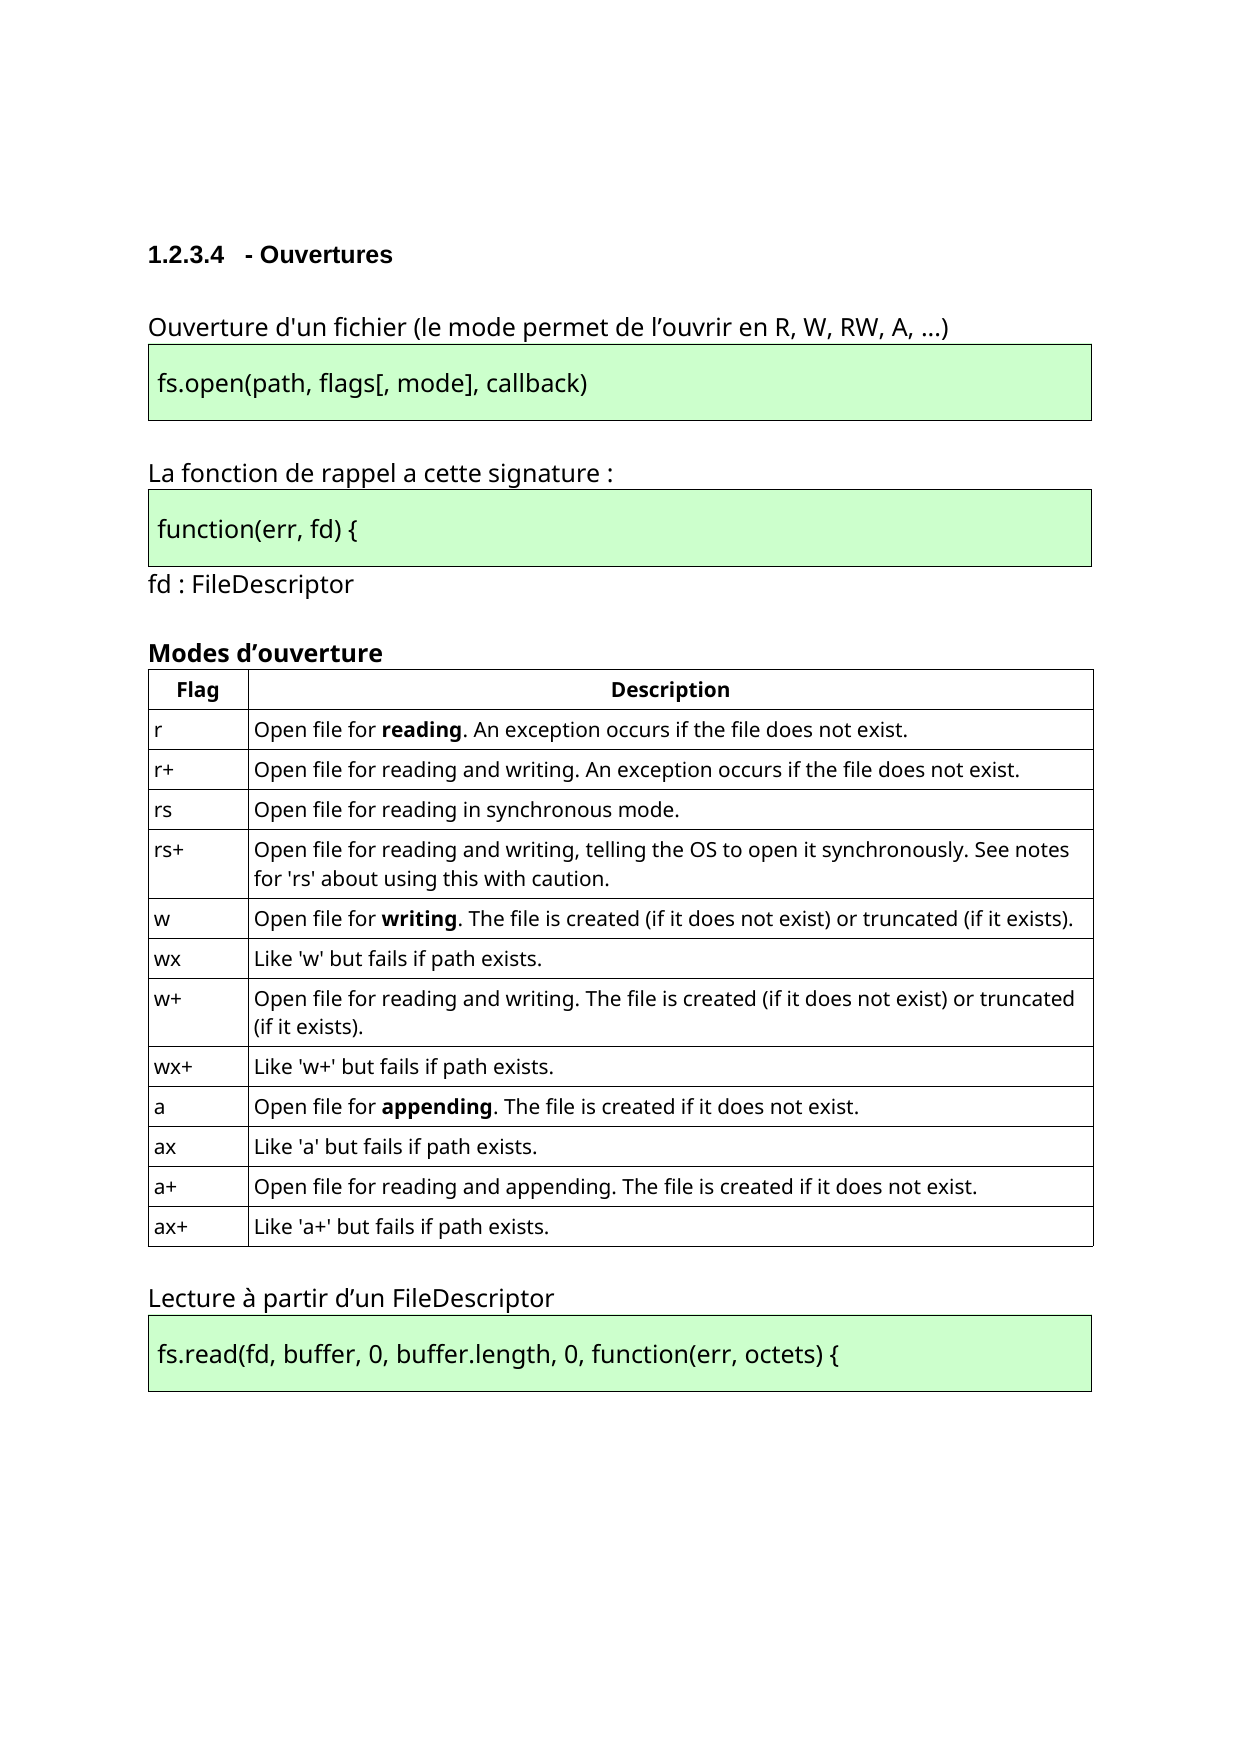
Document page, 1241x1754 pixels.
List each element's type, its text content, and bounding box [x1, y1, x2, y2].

table_cell wx+ [149, 1047, 248, 1086]
text function(err, fd) { [149, 490, 1091, 566]
table_cell ax [149, 1127, 248, 1166]
table_cell r [149, 710, 248, 749]
table_cell Open file for reading and writing. An exception occurs if the file does not exist. [249, 750, 1093, 789]
table_cell Open file for reading and writing. The file is created (if it does not exist) or truncated (if it exists). [249, 979, 1093, 1046]
table_cell wx [149, 939, 248, 978]
table_cell Like 'a+' but fails if path exists. [249, 1207, 1093, 1246]
text fs.read(fd, buffer, 0, buffer.length, 0, function(err, octets) { [149, 1316, 1091, 1391]
table_cell Open file for reading and appending. The file is created if it does not exist. [249, 1167, 1093, 1206]
table_cell Like 'w' but fails if path exists. [249, 939, 1093, 978]
text Ouverture d'un fichier (le mode permet de l’ouvrir en R, W, RW, A, ...) [148, 309, 1092, 343]
table_cell Open file for reading. An exception occurs if the file does not exist. [249, 710, 1093, 749]
table_cell Like 'w+' but fails if path exists. [249, 1047, 1093, 1086]
table_cell Open file for writing. The file is created (if it does not exist) or truncated (if it exists). [249, 899, 1093, 938]
table_cell Like 'a' but fails if path exists. [249, 1127, 1093, 1166]
table_cell rs+ [149, 830, 248, 898]
table_header Flag [149, 670, 248, 709]
table_header Description [249, 670, 1093, 709]
table_cell Open file for reading and writing, telling the OS to open it synchronously. See notes for 'rs' about using this with caution. [249, 830, 1093, 898]
text Lecture à partir d’un FileDescriptor [148, 1280, 1092, 1314]
table_cell a+ [149, 1167, 248, 1206]
table_cell Open file for reading in synchronous mode. [249, 790, 1093, 829]
table_cell rs [149, 790, 248, 829]
table_cell a [149, 1087, 248, 1126]
table_cell Open file for appending. The file is created if it does not exist. [249, 1087, 1093, 1126]
table_cell w [149, 899, 248, 938]
text fd : FileDescriptor [148, 567, 1092, 601]
text fs.open(path, flags[, mode], callback) [149, 345, 1091, 420]
table_cell r+ [149, 750, 248, 789]
subtitle - Ouvertures [148, 240, 1092, 269]
table_cell w+ [149, 979, 248, 1046]
text La fonction de rappel a cette signature : [148, 455, 1092, 489]
table_cell ax+ [149, 1207, 248, 1246]
text Modes d’ouverture [148, 635, 1092, 669]
